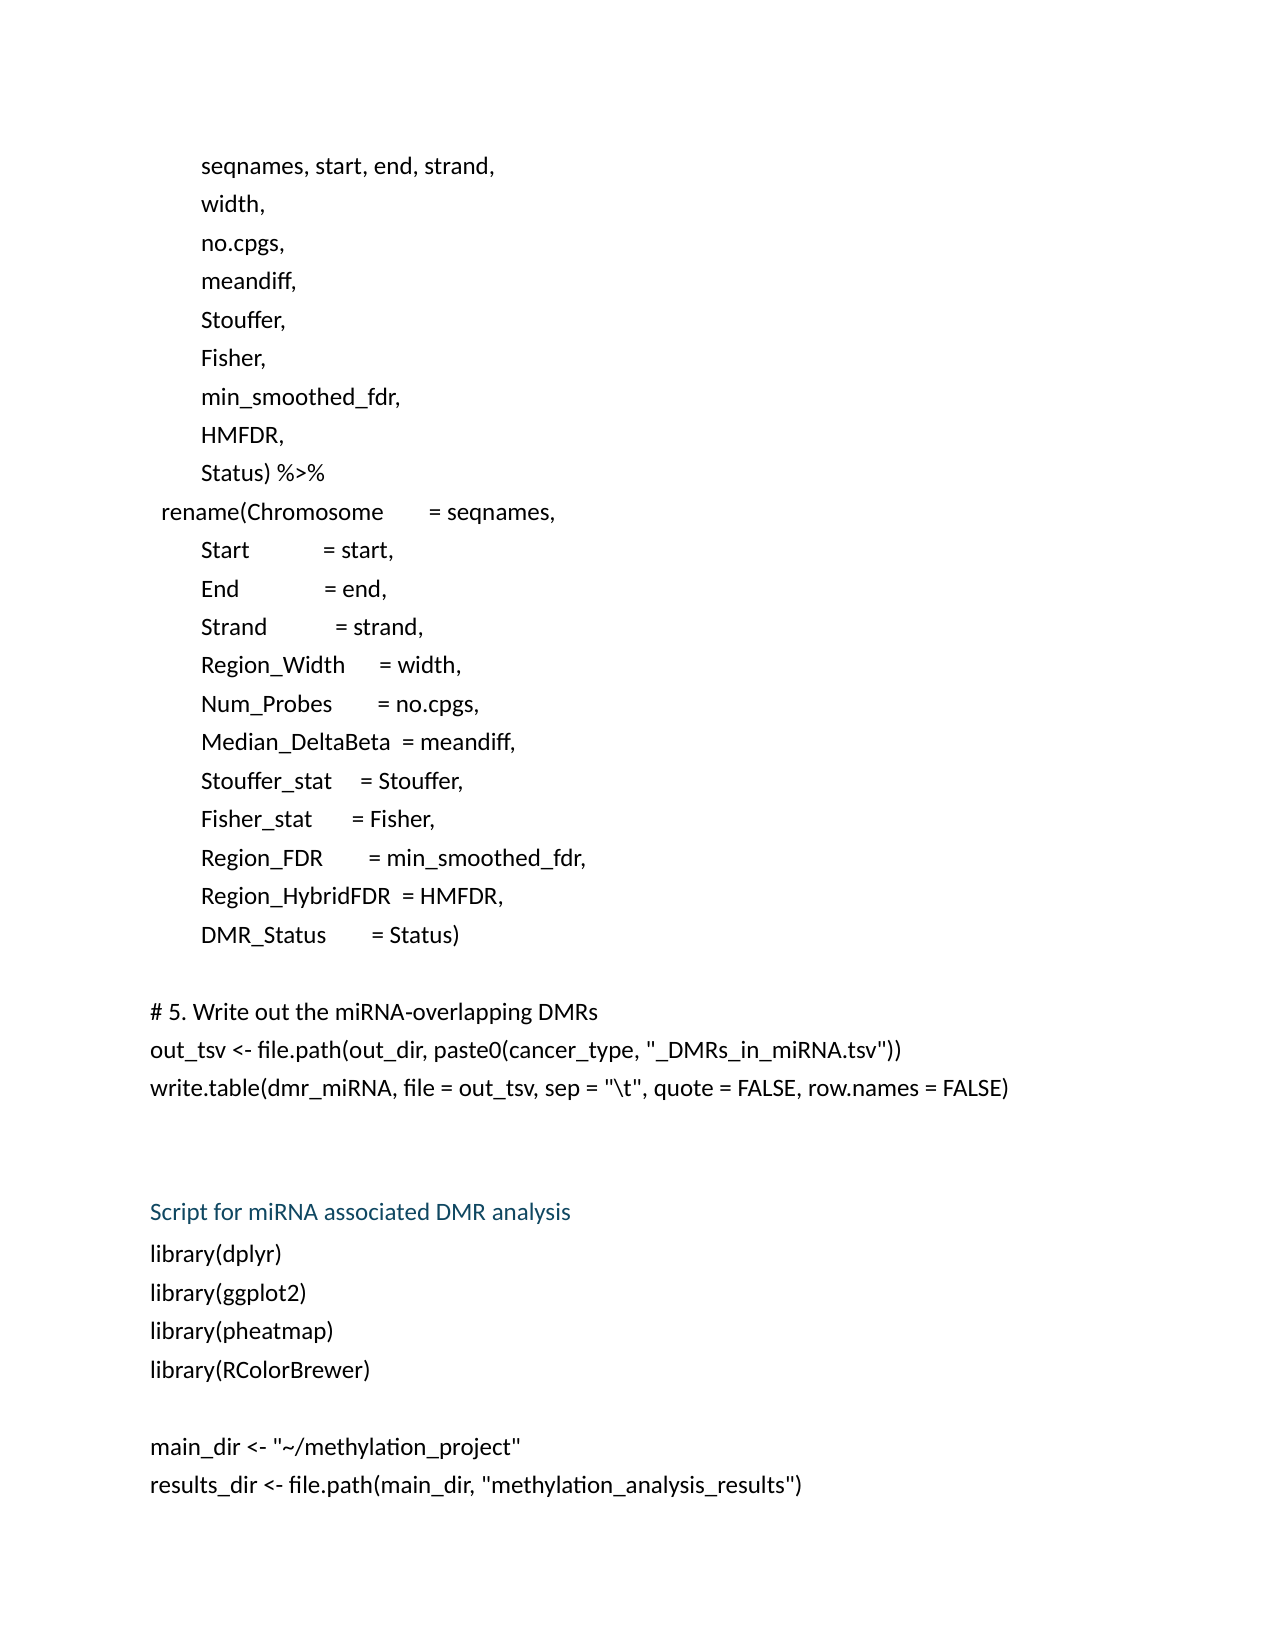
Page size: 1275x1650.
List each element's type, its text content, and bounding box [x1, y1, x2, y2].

text library(dplyr) [150, 1238, 1125, 1269]
text Start = start, [150, 534, 1125, 565]
text DMR_Status = Status) [150, 919, 1125, 949]
text Median_DeltaBeta = meandiff, [150, 727, 1125, 757]
text Num_Probes = no.cpgs, [150, 688, 1125, 719]
text write.table(dmr_miRNA, file = out_tsv, sep = "\t", quote = FALSE, row.names = FALSE) [150, 1072, 1125, 1103]
text main_dir <- "~/methylation_project" [150, 1431, 1125, 1461]
text width, [150, 188, 1125, 219]
text library(pheatmap) [150, 1315, 1125, 1346]
text out_tsv <- file.path(out_dir, paste0(cancer_type, "_DMRs_in_miRNA.tsv")) [150, 1034, 1125, 1064]
text seqnames, start, end, strand, [150, 150, 1125, 181]
text Fisher_stat = Fisher, [150, 803, 1125, 834]
text rename(Chromosome = seqnames, [150, 496, 1125, 526]
text Region_HybridFDR = HMFDR, [150, 880, 1125, 911]
text Strand = strand, [150, 611, 1125, 642]
text Status) %>% [150, 457, 1125, 488]
text library(RColorBrewer) [150, 1354, 1125, 1384]
text meandiff, [150, 265, 1125, 296]
text Stouffer_stat = Stouffer, [150, 765, 1125, 796]
text Fisher, [150, 342, 1125, 373]
text library(ggplot2) [150, 1277, 1125, 1307]
text Region_FDR = min_smoothed_fdr, [150, 842, 1125, 872]
text # 5. Write out the miRNA‐overlapping DMRs [150, 996, 1125, 1026]
text HMFDR, [150, 419, 1125, 449]
text Region_Width = width, [150, 650, 1125, 680]
text min_smoothed_fdr, [150, 381, 1125, 411]
text Stouffer, [150, 304, 1125, 334]
text End = end, [150, 573, 1125, 603]
subtitle Script for miRNA associated DMR analysis [150, 1196, 1125, 1227]
text results_dir <- file.path(main_dir, "methylation_analysis_results") [150, 1469, 1125, 1499]
text no.cpgs, [150, 227, 1125, 257]
